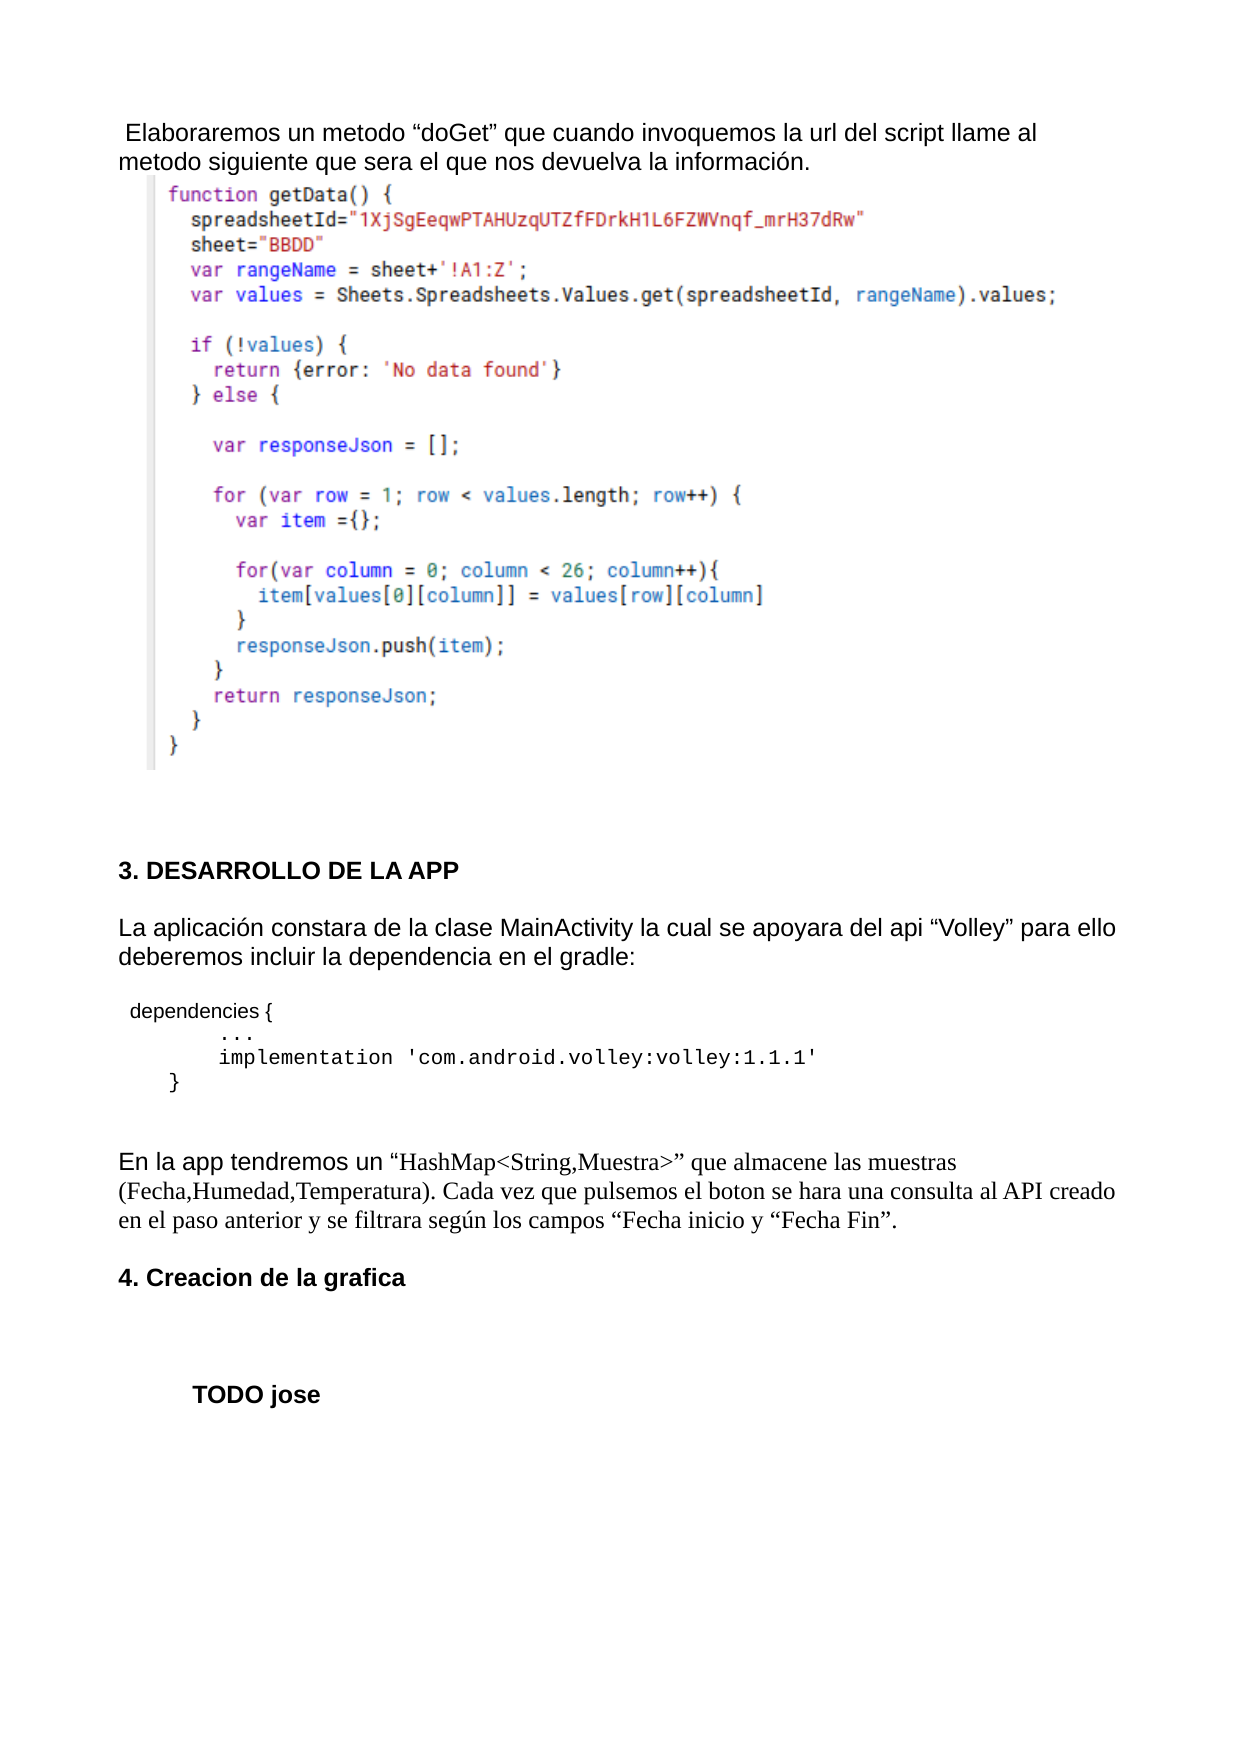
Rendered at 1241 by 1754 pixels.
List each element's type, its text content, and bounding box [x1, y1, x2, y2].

text 3. DESARROLLO DE LA APP [118, 856, 1122, 884]
text Elaboraremos un metodo “doGet” que cuando invoquemos la url del script llame al metodo siguiente que sera el que nos devuelva la información. [118, 118, 1122, 176]
text ... [118, 1023, 1122, 1047]
picture [146, 175, 1094, 770]
text implementation 'com.android.volley:volley:1.1.1' [118, 1047, 1122, 1071]
text dependencies { [118, 999, 1122, 1023]
text } [118, 1071, 1122, 1094]
text En la app tendremos un “HashMap<String,Muestra>” que almacene las muestras (Fecha,Humedad,Temperatura). Cada vez que pulsemos el boton se hara una consulta al API creado en el paso anterior y se filtrara según los campos “Fecha inicio y “Fecha Fin”. [118, 1147, 1122, 1234]
text La aplicación constara de la clase MainActivity la cual se apoyara del api “Volley” para ello deberemos incluir la dependencia en el gradle: [118, 913, 1122, 971]
text 4. Creacion de la grafica [118, 1263, 1122, 1292]
text TODO jose [118, 1380, 1122, 1408]
